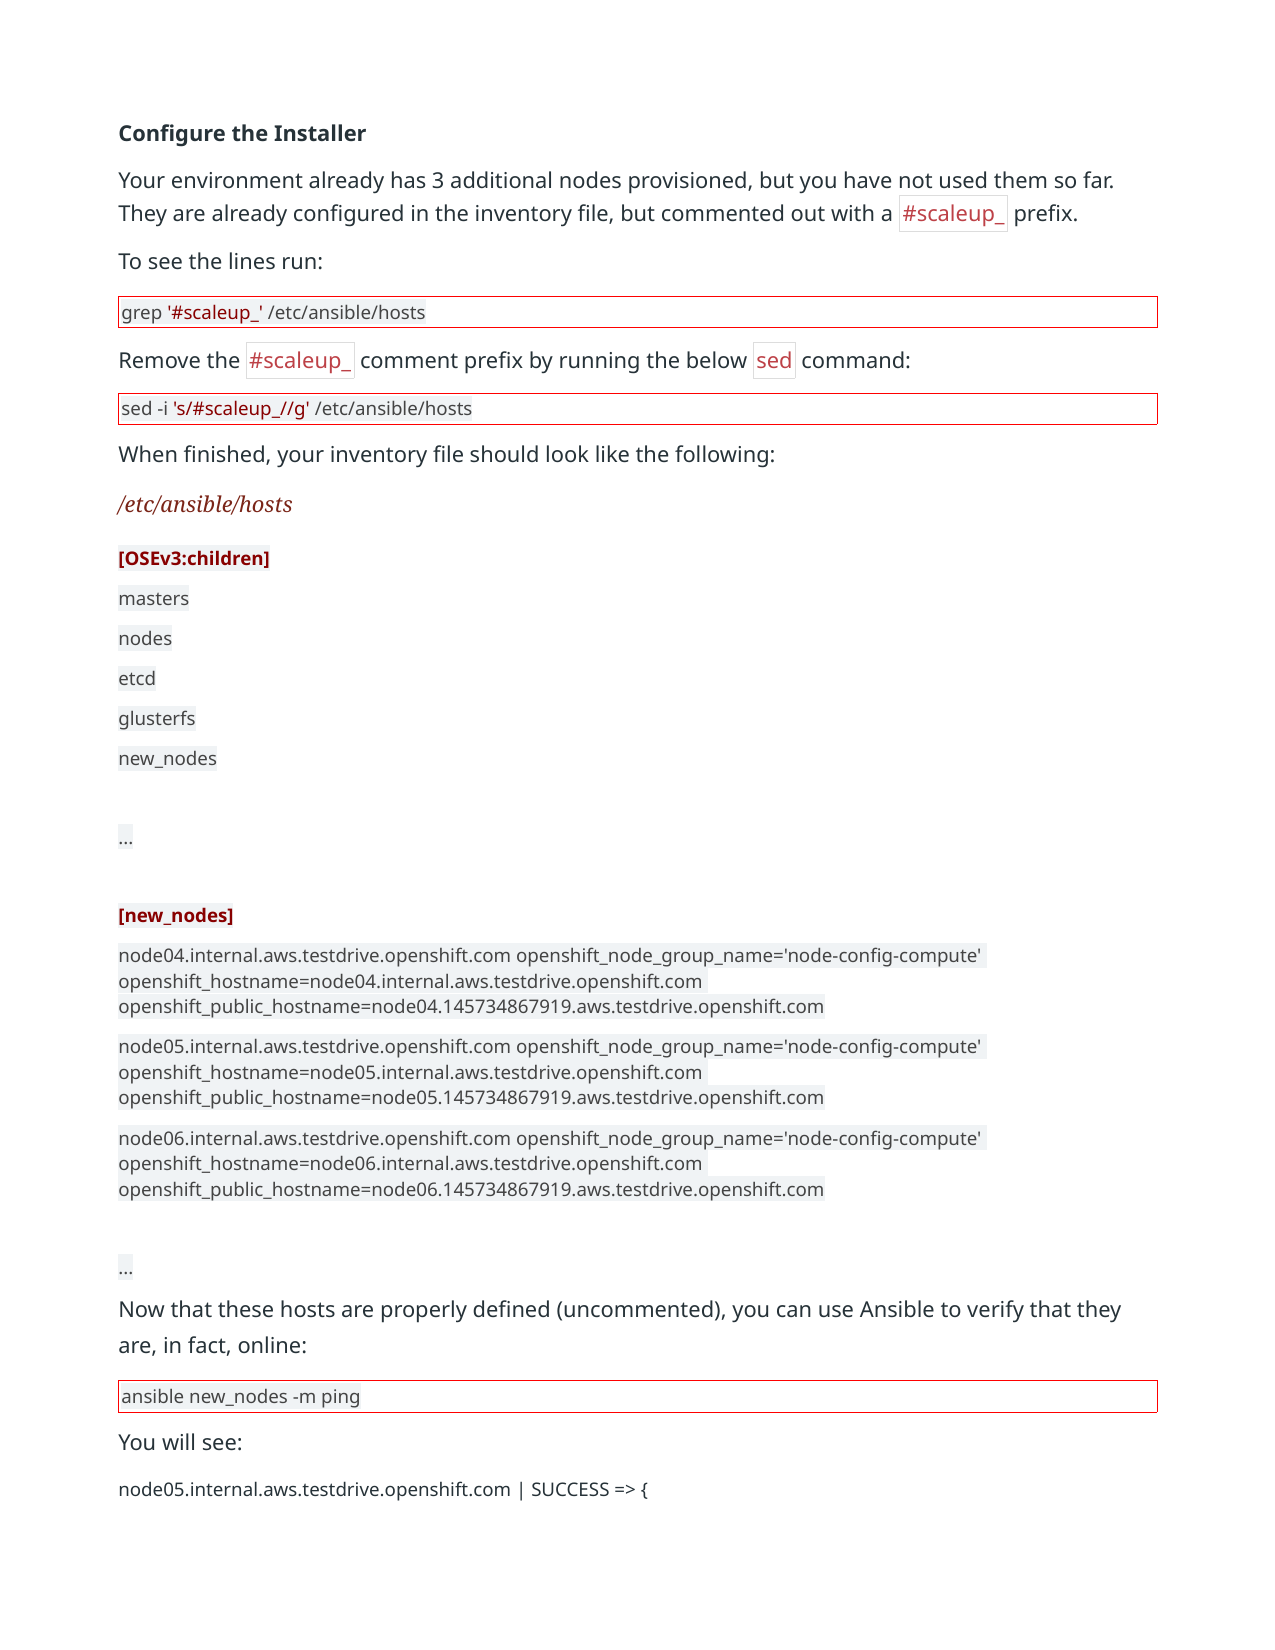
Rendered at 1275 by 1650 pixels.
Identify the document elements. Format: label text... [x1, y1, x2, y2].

text etcd [118, 666, 1157, 691]
text Remove the [118, 342, 246, 378]
text You will see: [118, 1426, 1157, 1456]
text node05.internal.aws.testdrive.openshift.com | SUCCESS => { [118, 1477, 1157, 1502]
text ... [118, 824, 1157, 849]
text grep '#scaleup_' /etc/ansible/hosts [119, 297, 1157, 327]
text sed [754, 343, 795, 378]
text /etc/ansible/hosts [118, 489, 1157, 519]
text #scaleup_ [247, 343, 354, 378]
text command: [796, 342, 1157, 378]
text ansible new_nodes -m ping [119, 1381, 1157, 1412]
subtitle Configure the Installer [118, 118, 1157, 148]
text [new_nodes] [118, 902, 1157, 928]
text ... [118, 1254, 1157, 1280]
text glusterfs [118, 706, 1157, 731]
text When finished, your inventory file should look like the following: [118, 439, 1157, 468]
text To see the lines run: [118, 246, 1157, 275]
text [OSEv3:children] [118, 545, 1157, 571]
text comment prefix by running the below [355, 342, 753, 378]
text Now that these hosts are properly defined (uncommented), you can use Ansible to verify that they are, in fact, online: [118, 1294, 1157, 1360]
text masters [118, 585, 1157, 611]
text Your environment already has 3 additional nodes provisioned, but you have not used them so far. They are already configured in the inventory file, but commented out with a #scaleup_ prefix. [118, 165, 1157, 231]
text node05.internal.aws.testdrive.openshift.com openshift_node_group_name='node-config-compute' openshift_hostname=node05.internal.aws.testdrive.openshift.com openshift_public_hostname=node05.145734867919.aws.testdrive.openshift.com [118, 1034, 1157, 1110]
text node06.internal.aws.testdrive.openshift.com openshift_node_group_name='node-config-compute' openshift_hostname=node06.internal.aws.testdrive.openshift.com openshift_public_hostname=node06.145734867919.aws.testdrive.openshift.com [118, 1125, 1157, 1201]
text new_nodes [118, 746, 1157, 771]
text sed -i 's/#scaleup_//g' /etc/ansible/hosts [119, 394, 1157, 424]
text node04.internal.aws.testdrive.openshift.com openshift_node_group_name='node-config-compute' openshift_hostname=node04.internal.aws.testdrive.openshift.com openshift_public_hostname=node04.145734867919.aws.testdrive.openshift.com [118, 942, 1157, 1019]
text nodes [118, 625, 1157, 651]
